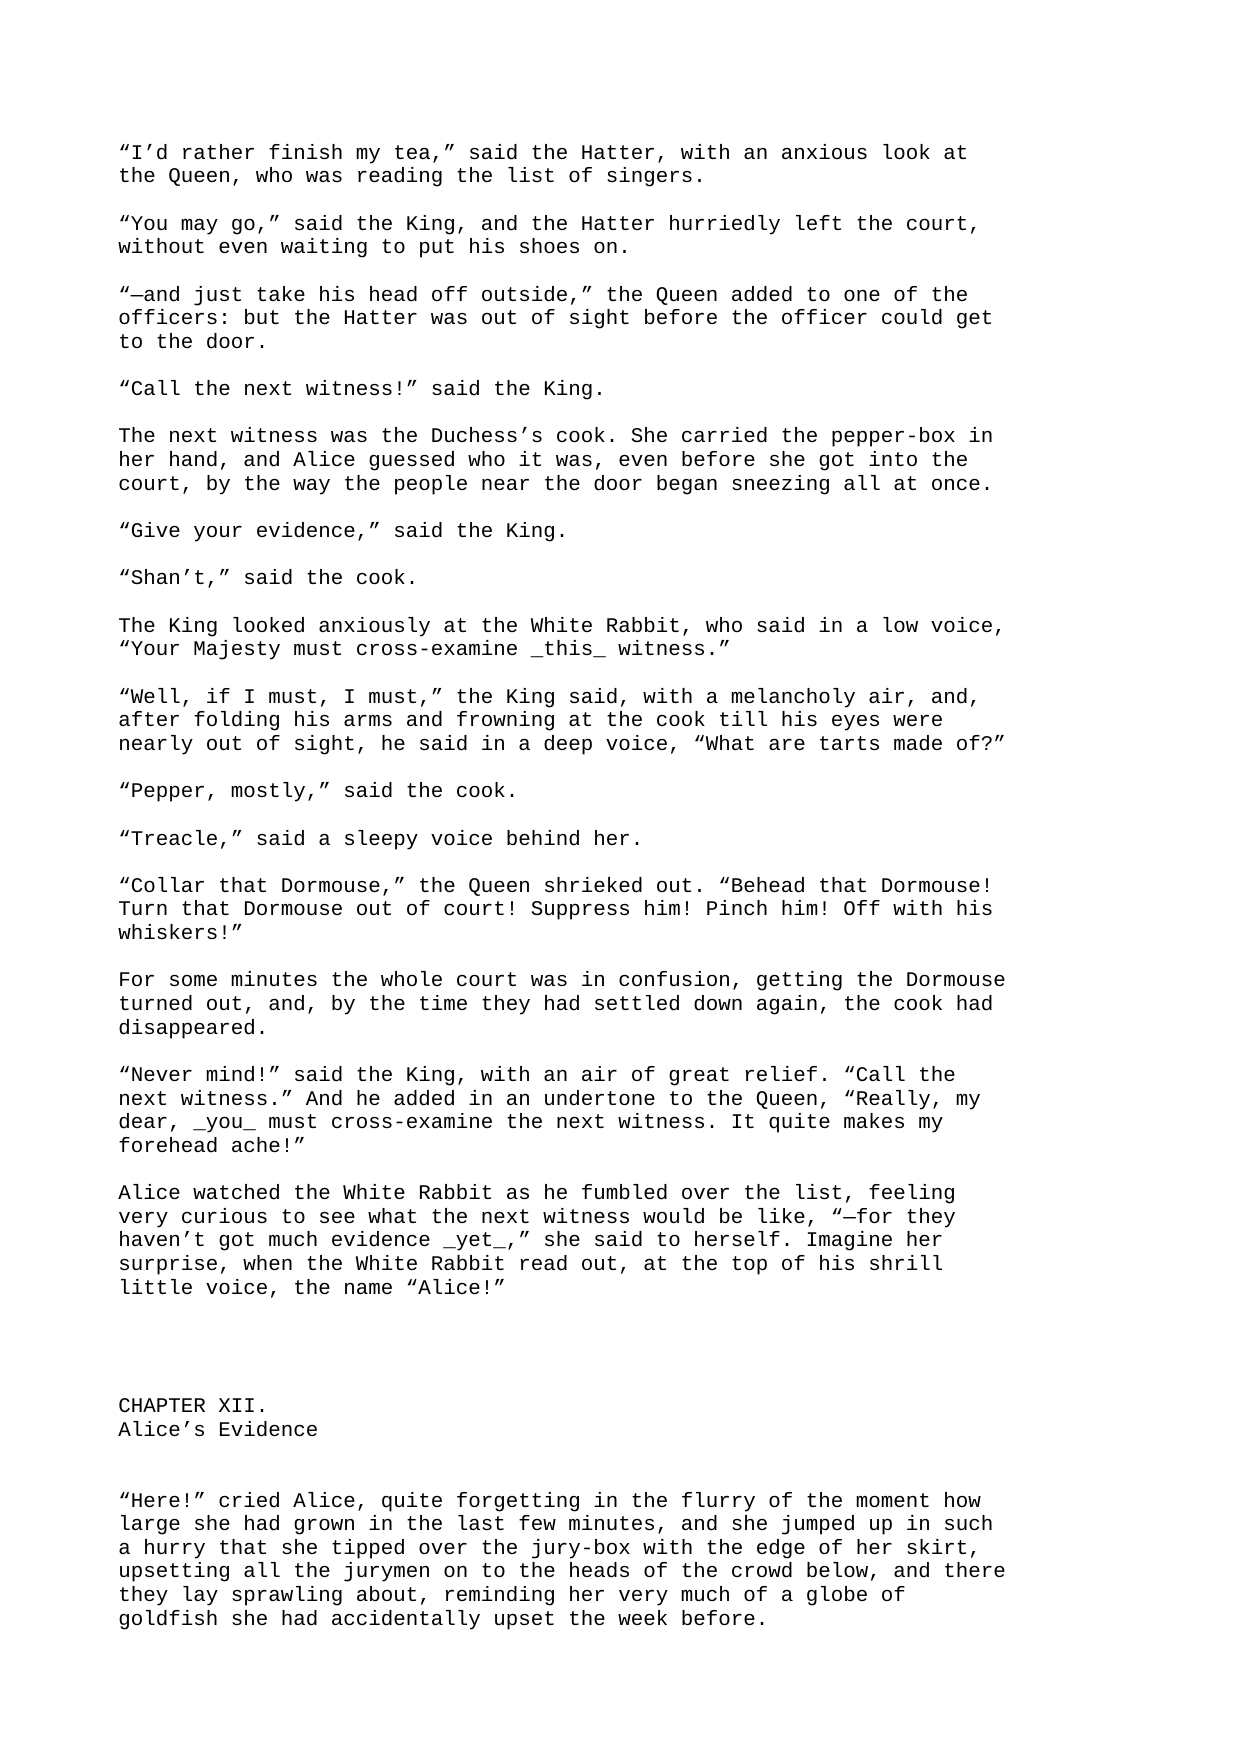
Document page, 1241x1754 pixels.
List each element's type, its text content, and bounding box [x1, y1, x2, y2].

text her hand, and Alice guessed who it was, even before she got into the [118, 449, 1122, 473]
text the Queen, who was reading the list of singers. [118, 165, 1122, 189]
text Alice watched the White Rabbit as he fumbled over the list, feeling [118, 1182, 1122, 1206]
text “Shan’t,” said the cook. [118, 567, 1122, 591]
text “Here!” cried Alice, quite forgetting in the flurry of the moment how [118, 1489, 1122, 1513]
text The next witness was the Duchess’s cook. She carried the pepper-box in [118, 426, 1122, 449]
text court, by the way the people near the door began sneezing all at once. [118, 473, 1122, 496]
text they lay sprawling about, reminding her very much of a globe of [118, 1584, 1122, 1608]
text dear, _you_ must cross-examine the next witness. It quite makes my [118, 1111, 1122, 1135]
text “Call the next witness!” said the King. [118, 378, 1122, 402]
text “I’d rather finish my tea,” said the Hatter, with an anxious look at [118, 142, 1122, 165]
text goldfish she had accidentally upset the week before. [118, 1608, 1122, 1631]
text Alice’s Evidence [118, 1419, 1122, 1442]
text Turn that Dormouse out of court! Suppress him! Pinch him! Off with his [118, 898, 1122, 922]
text turned out, and, by the time they had settled down again, the cook had [118, 993, 1122, 1017]
text to the door. [118, 331, 1122, 354]
text “You may go,” said the King, and the Hatter hurriedly left the court, [118, 213, 1122, 236]
text large she had grown in the last few minutes, and she jumped up in such [118, 1513, 1122, 1537]
text disappeared. [118, 1017, 1122, 1040]
text upsetting all the jurymen on to the heads of the crowd below, and there [118, 1561, 1122, 1584]
text next witness.” And he added in an undertone to the Queen, “Really, my [118, 1088, 1122, 1111]
text “Your Majesty must cross-examine _this_ witness.” [118, 638, 1122, 662]
text haven’t got much evidence _yet_,” she said to herself. Imagine her [118, 1229, 1122, 1253]
text officers: but the Hatter was out of sight before the officer could get [118, 307, 1122, 331]
text nearly out of sight, he said in a deep voice, “What are tarts made of?” [118, 733, 1122, 757]
text “Treacle,” said a sleepy voice behind her. [118, 827, 1122, 851]
text surprise, when the White Rabbit read out, at the top of his shrill [118, 1253, 1122, 1277]
text whiskers!” [118, 922, 1122, 946]
text “Collar that Dormouse,” the Queen shrieked out. “Behead that Dormouse! [118, 875, 1122, 898]
text “Well, if I must, I must,” the King said, with a melancholy air, and, [118, 686, 1122, 709]
text after folding his arms and frowning at the cook till his eyes were [118, 709, 1122, 733]
text little voice, the name “Alice!” [118, 1277, 1122, 1300]
text “Pepper, mostly,” said the cook. [118, 780, 1122, 804]
text CHAPTER XII. [118, 1395, 1122, 1419]
text For some minutes the whole court was in confusion, getting the Dormouse [118, 969, 1122, 993]
text forehead ache!” [118, 1135, 1122, 1158]
text The King looked anxiously at the White Rabbit, who said in a low voice, [118, 615, 1122, 638]
text a hurry that she tipped over the jury-box with the edge of her skirt, [118, 1537, 1122, 1561]
text very curious to see what the next witness would be like, “—for they [118, 1206, 1122, 1229]
text “Never mind!” said the King, with an air of great relief. “Call the [118, 1064, 1122, 1088]
text without even waiting to put his shoes on. [118, 236, 1122, 260]
text “Give your evidence,” said the King. [118, 520, 1122, 544]
text “—and just take his head off outside,” the Queen added to one of the [118, 284, 1122, 307]
